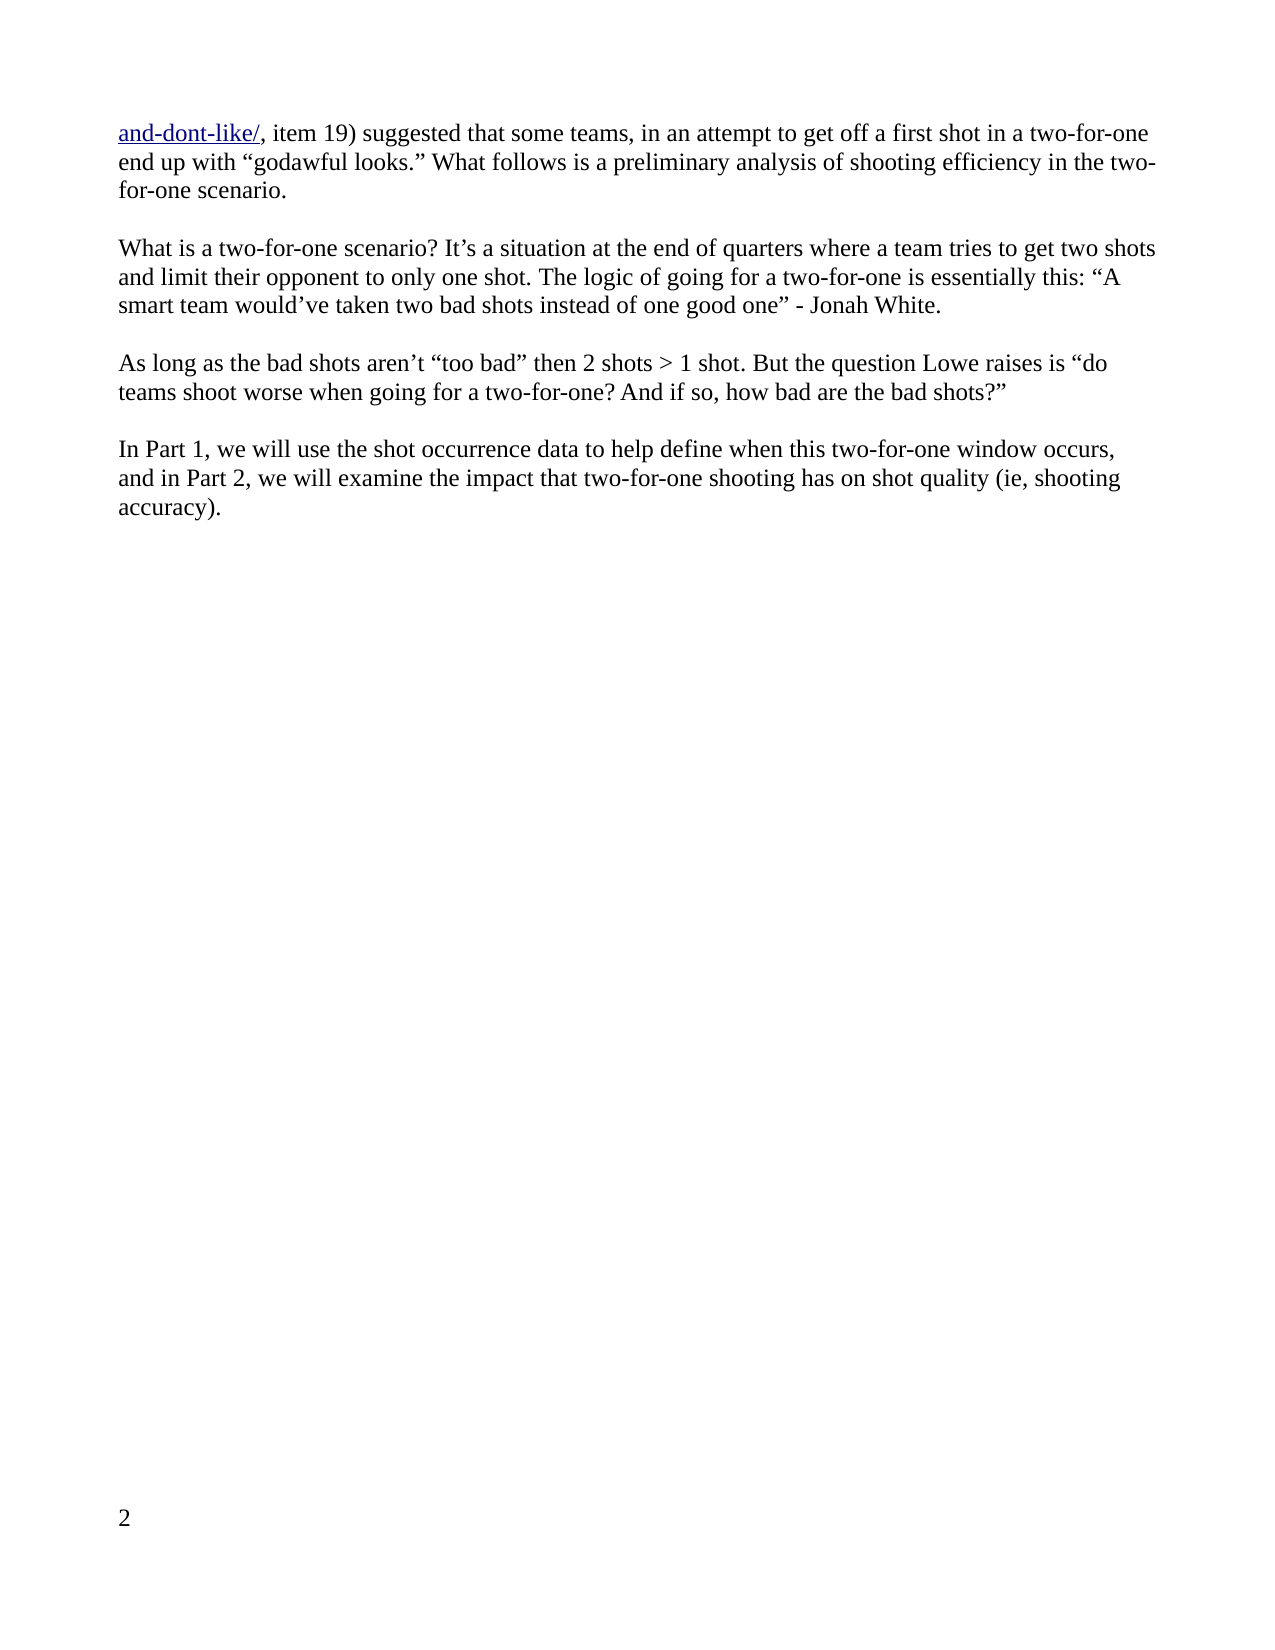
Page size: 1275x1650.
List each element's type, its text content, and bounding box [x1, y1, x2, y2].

text As long as the bad shots aren’t “too bad” then 2 shots > 1 shot. But the question Lowe raises is “do teams shoot worse when going for a two-for-one? And if so, how bad are the bad shots?” [118, 348, 1157, 406]
text In Part 1, we will use the shot occurrence data to help define when this two-for-one window occurs, and in Part 2, we will examine the impact that two-for-one shooting has on shot quality (ie, shooting accuracy). [118, 434, 1157, 521]
text and-dont-like/, item 19) suggested that some teams, in an attempt to get off a first shot in a two-for-one end up with “godawful looks.” What follows is a preliminary analysis of shooting efficiency in the two-for-one scenario. [118, 118, 1157, 204]
text What is a two-for-one scenario? It’s a situation at the end of quarters where a team tries to get two shots and limit their opponent to only one shot. The logic of going for a two-for-one is essentially this: “A smart team would’ve taken two bad shots instead of one good one” - Jonah White. [118, 233, 1157, 319]
